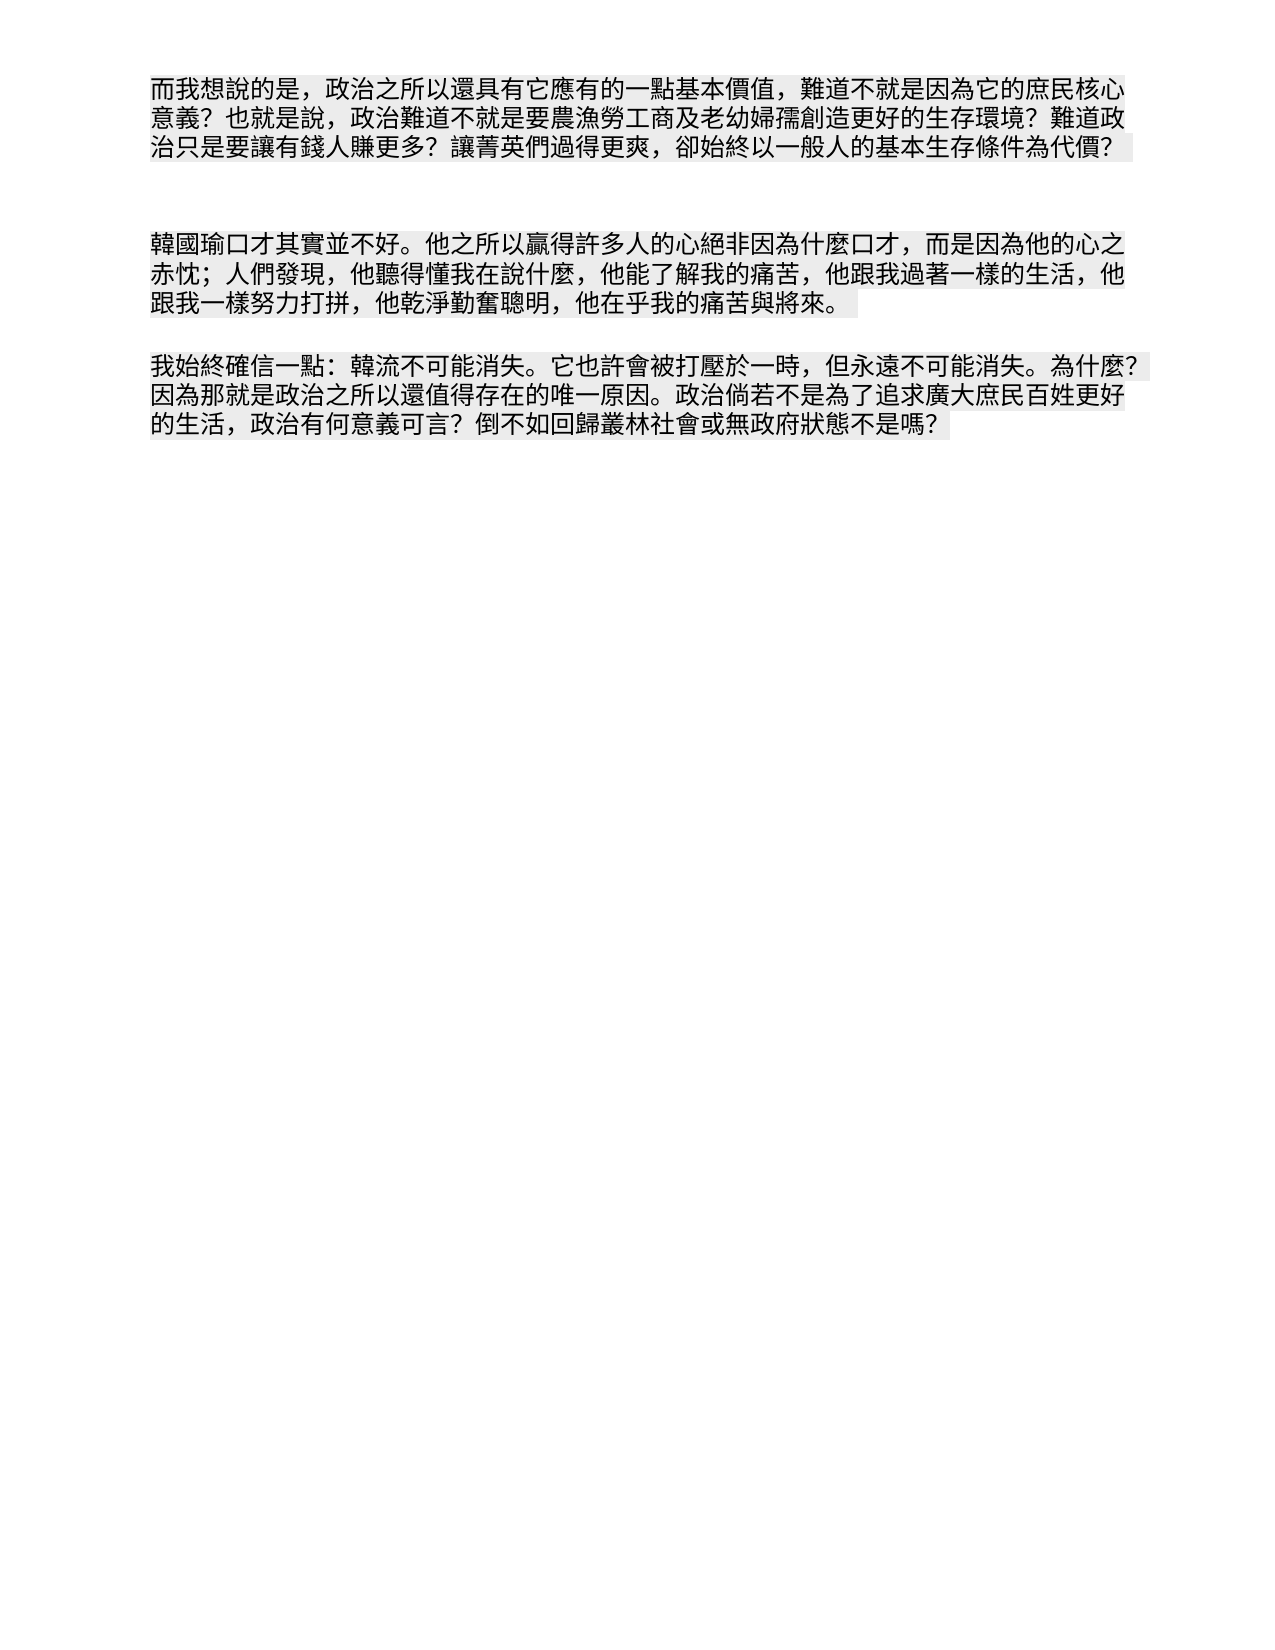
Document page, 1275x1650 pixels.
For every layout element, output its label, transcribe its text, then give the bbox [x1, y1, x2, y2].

text 卡韓政變 (162)：政治所為何事？ 陳真 2019.09.06. 政治上貪贓枉法聚財斂財之事，我不認為是所謂民主的錯，也不認為是資本主義本身的問題，這只是一種人渣分贓政治，一種病態，而非制度本身使然，更無其必然性。社會主義不也一樣有可能產生一大堆貪官污吏吃飽喝足無所不貪。這不是制度本身的內在問題，而是在外部意義上人民到底有沒有意願與決心鏟除病態的素質問題。 被歹徒騙一次是正常，倘若被騙一百次依然喊萬歲，那就是被騙的人的問題，要不是智能低下就是心態或基本道德感有問題。 人渣歹徒們之所以呼風喚雨，喊水會結凍，並非因為他們有三頭六臂，而是因為普遍低素質的人民賦予他們權力，任其為所欲為。 至於陳明文在高鐵上忘了帶走三百萬然後不斷撒謊圓謊胡扯瞎掰一通的事，各位有沒有想過，如果不是剛好出現這樣一個 "疏忽"，讓人大開眼界，讓人突然發現政治之黑暗與污濁，平常你會抱持多大的義憤或多大的意願真心想要去理解不良政治之為害與荒唐？恐怕連理解它的動機也沒有，更不用說企圖改變它了。 也就是說，台灣人幾乎全是順民，平常無所事事，選舉一到就接受洗腦指令去投票，蠢血沸騰一番，投完之後就又隨便政治人物大貪特貪，然後再等待四年後，再依洗腦指令再投一次票，然後很驕傲地說，我們很偉大哦，我們享受民主自由哦。 其實，即便發生這樣一種可說是 "人贓俱獲" 的醜聞，台灣人依舊很順從，頂多酸一酸，笑一笑，然後呢？然後就沒了。絕大多數人缺乏義憤，他總是隨時能找到各種理由與藉口來使自己不作為，彷彿自己是個什麼魯濱遜，活在一己世界，跟社會沒有任何連結，總之就是不干我的事，甚至以此為榮為傲，好像這樣過活顯得比較清高或浪漫似的。 有句話說 "冰山一角"，政治上，我們實際所能看見的扯爛污行徑，恰恰就是冰山一角，九牛一毛，滄海一粟，絕大多數的污穢與齷齪全掩蓋在桌面底下。即便露出的那冰山一角，我們也往往無法確切知道其黑暗行徑之一切細節，遑論各種所謂證據。但是，難道你真的幼稚到就真以為一角不過只是一角，沒有冰山，只有一角？甚至以為連一角都不存在，只因為你沒有所謂證據？ 你看，無數政治人物都是股神，永遠買在低點，賣在高點，簡直神乎其技，永遠都能事先知道何時股票會噴出大漲，永遠都能在土地變更地目之前事先知道何時要在何處購買土地，賺取數十倍數百倍暴利，永遠都能事先知道公共工程的底標 (陳明文之前的案子就是一例)，永遠都能比別人有更好的機會平步青雲坐領高薪，不管怎麼扯爛污，永遠都能免於官司，永遠都能比別人有更多撈大錢卡大位的機會，永遠都能輕易取得各種其實根本不必歸還的所謂貸款....請你告訴我，這一切貪贓枉法利益輸送的所謂 "證據" 在哪？難道你因為提不出每個細節的所謂鐵證，就因此否認貪瀆分贓政治的存在？ 我不相信有人會腦殘到真的相信陳明文那三百萬是要拿給小孩去菲律賓開什麼珍珠奶茶店。一個二十多歲的人，說是在菲律賓已經工作兩年，卻從來沒有當地帳戶，難道每個月薪水都是給現金？要去國外創業，卻必須扛著一大袋巨額現鈔說要去買機器買麵粉，然後再揹去菲律賓開店？難道他在台灣連帳戶也沒有？父母給錢都得這樣辛苦地扛著大皮箱給現金？而且，還說什麼賣麵粉的商家指定要現鈔，如今曝光，珍奶事業被迫已經 "腰斬"，種種荒唐透頂的低能謊言，存心就是有恃無恐，把人民當白癡。 我不相信有人白癡到會去相信那些鬼話，但我相信大多數台灣人不會在乎，更不用說憤怒了。 我相信那三百萬只是一種零頭，一種台式黑金政治之日常例行作業；若非骯髒錢，就是從事不可告人之用途。 但是你看，檢調會真的去調查嗎？當然不會。為什麼？因為法院過去是國民黨開的，早已變成民進黨所經營。連查都不用查，所謂內政部長徐什麼勇的就出來幫忙辯解了，所謂法務部副部長蔡碧仲更是公開宣稱一切合法，實在有夠無恥。 蔡碧仲原本是地方上一名律師，曾擔任陳明文貪污案的辯護律師，後來就被陳明文與蔡英文提拔為法務部次長，基本上就是一個政治打手。管中閔之卡管案，千方百計想要把管中閔給繩之以法的人之一就是蔡碧仲。 在這個人渣政權底下，一個人被任用，絕不是因為他是個人才，而是因為他很乖，很忠心，是自己人。 以民主之名，行黑金撈錢奪權之實。二十幾年來，在貪污老賊李登輝的帶領下，台灣的政治腐爛齷齪到根本難以想像的地步，比黨外時期的蔣家政權還要骯髒黑暗數百倍。 陳明文其實不是一個人，而是一個集團，是當今政壇最主流的政治惡勢力，蔡式政權的左右兩大護法之一。他過去是國民黨的地方派系，後來民進黨壯大，就如同蔡英文，便馬上由藍轉綠，投靠民進黨，然後轉過頭來鬥爭逐漸改革向善的國民黨，查封其黨產，各項龐大公家資源卻掠為一黨之私，一如當年舊國民黨之所為。 尤有甚者，民進黨這幾年所積極進行的什麼保防法、反滲透法等等等，一來反中洗腦，一來藉以傷害異己；無數泯滅良知的政治惡行，主要操盤者之一就是陳明文，執行蔡英文的意志。 各位有沒有想過，高鐵三百萬的事如果發生在韓國瑜身上，如果韓國瑜說要拿這三百萬給他女兒韓冰讓她去國外創業，你想會有什麼後果？毫無疑問，所有人都會唾棄他，連我也絕對不可能再支持韓國瑜，因為這三百萬若非骯髒錢，就是從事不可告人的用途。 但是，當這樣的事發生在民進黨身上時，你看，整個黨、大官小官及綠營名嘴與媒體全部跳出來護航，硬是要瞎掰。這個黨之毫無廉恥，難道你還看不出來？究竟是什麼樣的低能腦殘者居然會支持這樣一個黨？居然會相信這些人熱愛什麼民主自由，居然會相信這些人渣是什麼臺獨勇士，居然會相信這些人渣會為大多數基層民眾的福祉打拼。 今天不要說是一個像韓國瑜那樣傑出優秀的人出來競選，就算是一隻貓頭鷹出來選總統，我們都還是應該投給貓頭鷹而不是投給一群貪婪腐敗的歹徒與騙子。 在綠媒的渲染下，人們常嘲笑韓國瑜的庶民取向，聽起來實在很荒唐。姑且不說黨外時期或早期民進黨整天抬舉庶民，甚至假裝自己也是庶民 (例如用語刻意粗鄙或動輒罵幹你娘)，藉以吸收選票，如今卻反而百般羞辱平民百姓販夫走卒，說是土包子，說是草包，說韓的支持者沒水準，全是一些魯蛇云云。 而我想說的是，政治之所以還具有它應有的一點基本價值，難道不就是因為它的庶民核心意義？也就是說，政治難道不就是要農漁勞工商及老幼婦孺創造更好的生存環境？難道政治只是要讓有錢人賺更多？讓菁英們過得更爽，卻始終以一般人的基本生存條件為代價？ 韓國瑜口才其實並不好。他之所以贏得許多人的心絕非因為什麼口才，而是因為他的心之赤忱；人們發現，他聽得懂我在說什麼，他能了解我的痛苦，他跟我過著一樣的生活，他跟我一樣努力打拼，他乾淨勤奮聰明，他在乎我的痛苦與將來。 我始終確信一點：韓流不可能消失。它也許會被打壓於一時，但永遠不可能消失。為什麼？因為那就是政治之所以還值得存在的唯一原因。政治倘若不是為了追求廣大庶民百姓更好的生活，政治有何意義可言？倒不如回歸叢林社會或無政府狀態不是嗎？ [150, 75, 1125, 440]
